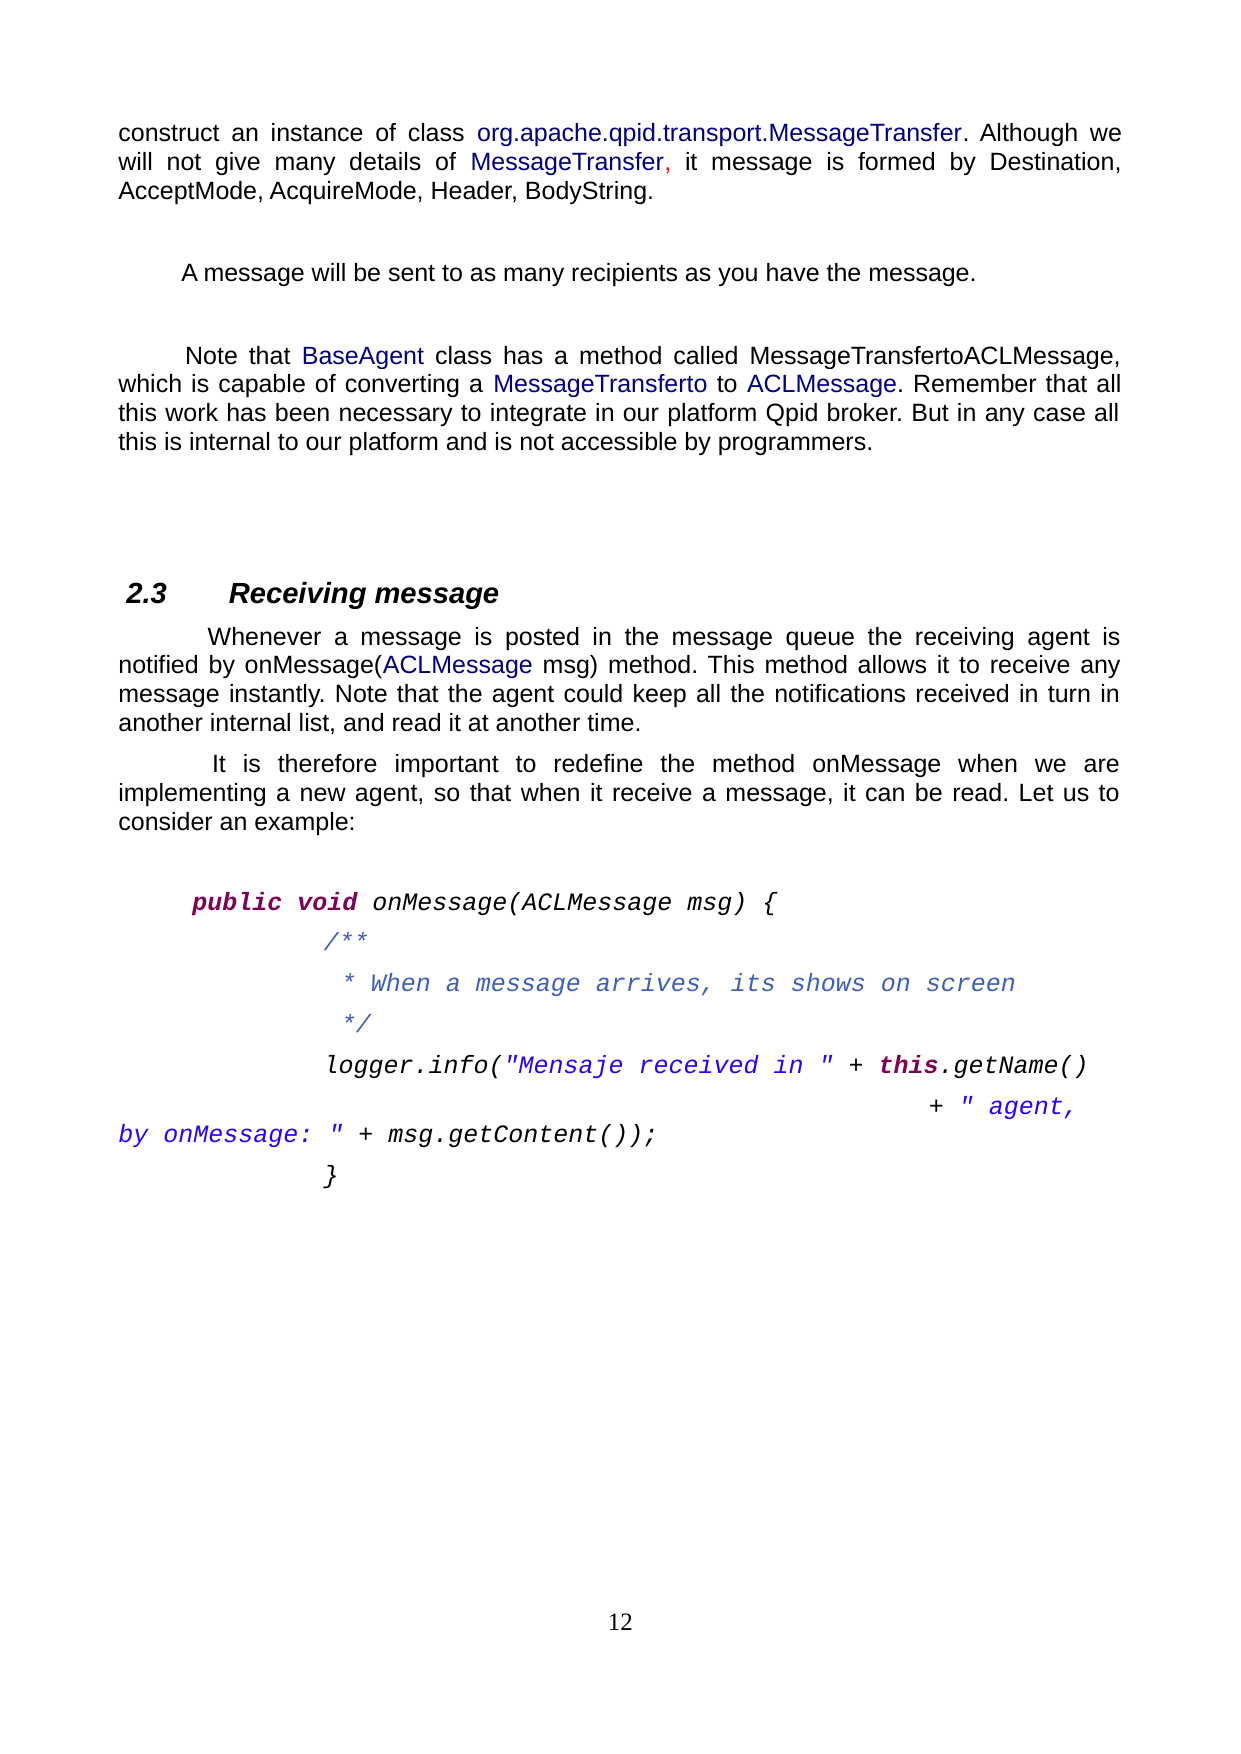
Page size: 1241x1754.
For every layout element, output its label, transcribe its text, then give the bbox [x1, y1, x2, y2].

text */ [118, 1012, 1122, 1040]
text } [118, 1162, 1122, 1191]
text Note that BaseAgent class has a method called MessageTransfertoACLMessage, which is capable of converting a MessageTransferto to ACLMessage. Remember that all this work has been necessary to integrate in our platform Qpid broker. But in any case all this is internal to our platform and is not accessible by programmers. [118, 341, 1122, 456]
text It is therefore important to redefine the method onMessage when we are implementing a new agent, so that when it receive a message, it can be read. Let us to consider an example: [118, 749, 1122, 835]
text * When a message arrives, its shows on screen [118, 971, 1122, 999]
text Whenever a message is posted in the message queue the receiving agent is notified by onMessage(ACLMessage msg) method. This method allows it to receive any message instantly. Note that the agent could keep all the notifications received in turn in another internal list, and read it at another time. [118, 622, 1122, 737]
text + " agent, by onMessage: " + msg.getContent()); [118, 1093, 1122, 1150]
text public void onMessage(ACLMessage msg) { [118, 889, 1122, 917]
text A message will be sent to as many recipients as you have the message. [118, 258, 1122, 287]
text /** [118, 930, 1122, 958]
text logger.info("Mensaje received in " + this.getName() [118, 1052, 1122, 1081]
text construct an instance of class org.apache.qpid.transport.MessageTransfer. Although we will not give many details of MessageTransfer, it message is formed by Destination, AcceptMode, AcquireMode, Header, BodyString. [118, 118, 1122, 204]
subtitle Receiving message [118, 576, 1122, 609]
